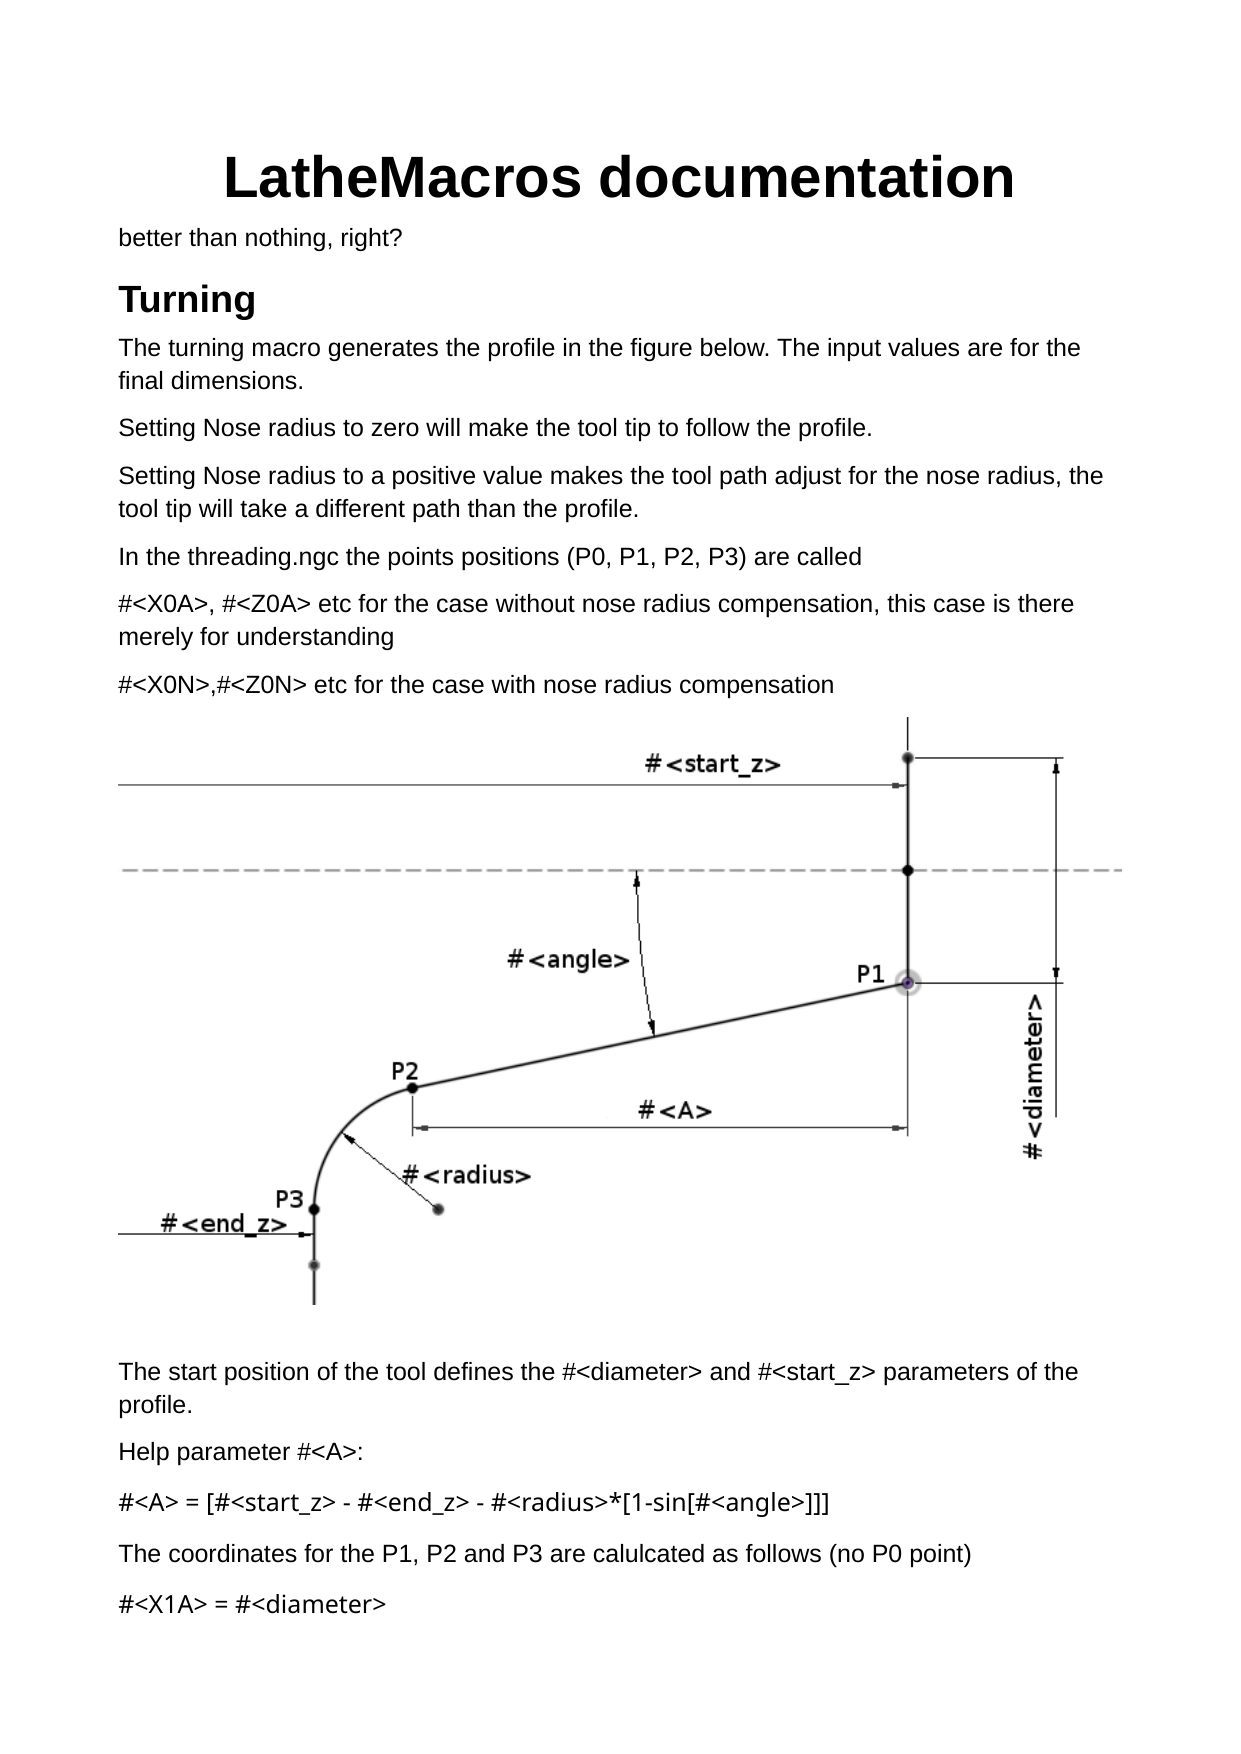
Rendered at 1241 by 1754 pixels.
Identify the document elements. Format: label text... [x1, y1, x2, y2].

subtitle Turning [118, 276, 1122, 320]
text better than nothing, right? [118, 223, 1122, 251]
text #<X1A> = #<diameter> [118, 1586, 1122, 1620]
title LatheMacros documentation [118, 143, 1122, 210]
text In the threading.ngc the points positions (P0, P1, P2, P3) are called [118, 541, 1122, 570]
text The coordinates for the P1, P2 and P3 are calulcated as follows (no P0 point) [118, 1539, 1122, 1567]
text #<X0A>, #<Z0A> etc for the case without nose radius compensation, this case is there merely for understanding [118, 589, 1122, 651]
text The start position of the tool defines the #<diameter> and #<start_z> parameters of the profile. [118, 1357, 1122, 1418]
text Help parameter #<A>: [118, 1437, 1122, 1466]
text Setting Nose radius to a positive value makes the tool path adjust for the nose radius, the tool tip will take a different path than the profile. [118, 461, 1122, 523]
text Setting Nose radius to zero will make the tool tip to follow the profile. [118, 413, 1122, 442]
picture [118, 717, 1123, 1305]
text #<A> = [#<start_z> - #<end_z> - #<radius>*[1-sin[#<angle>]]] [118, 1485, 1122, 1519]
text The turning macro generates the profile in the figure below. The input values are for the final dimensions. [118, 333, 1122, 394]
text #<X0N>,#<Z0N> etc for the case with nose radius compensation [118, 670, 1122, 698]
